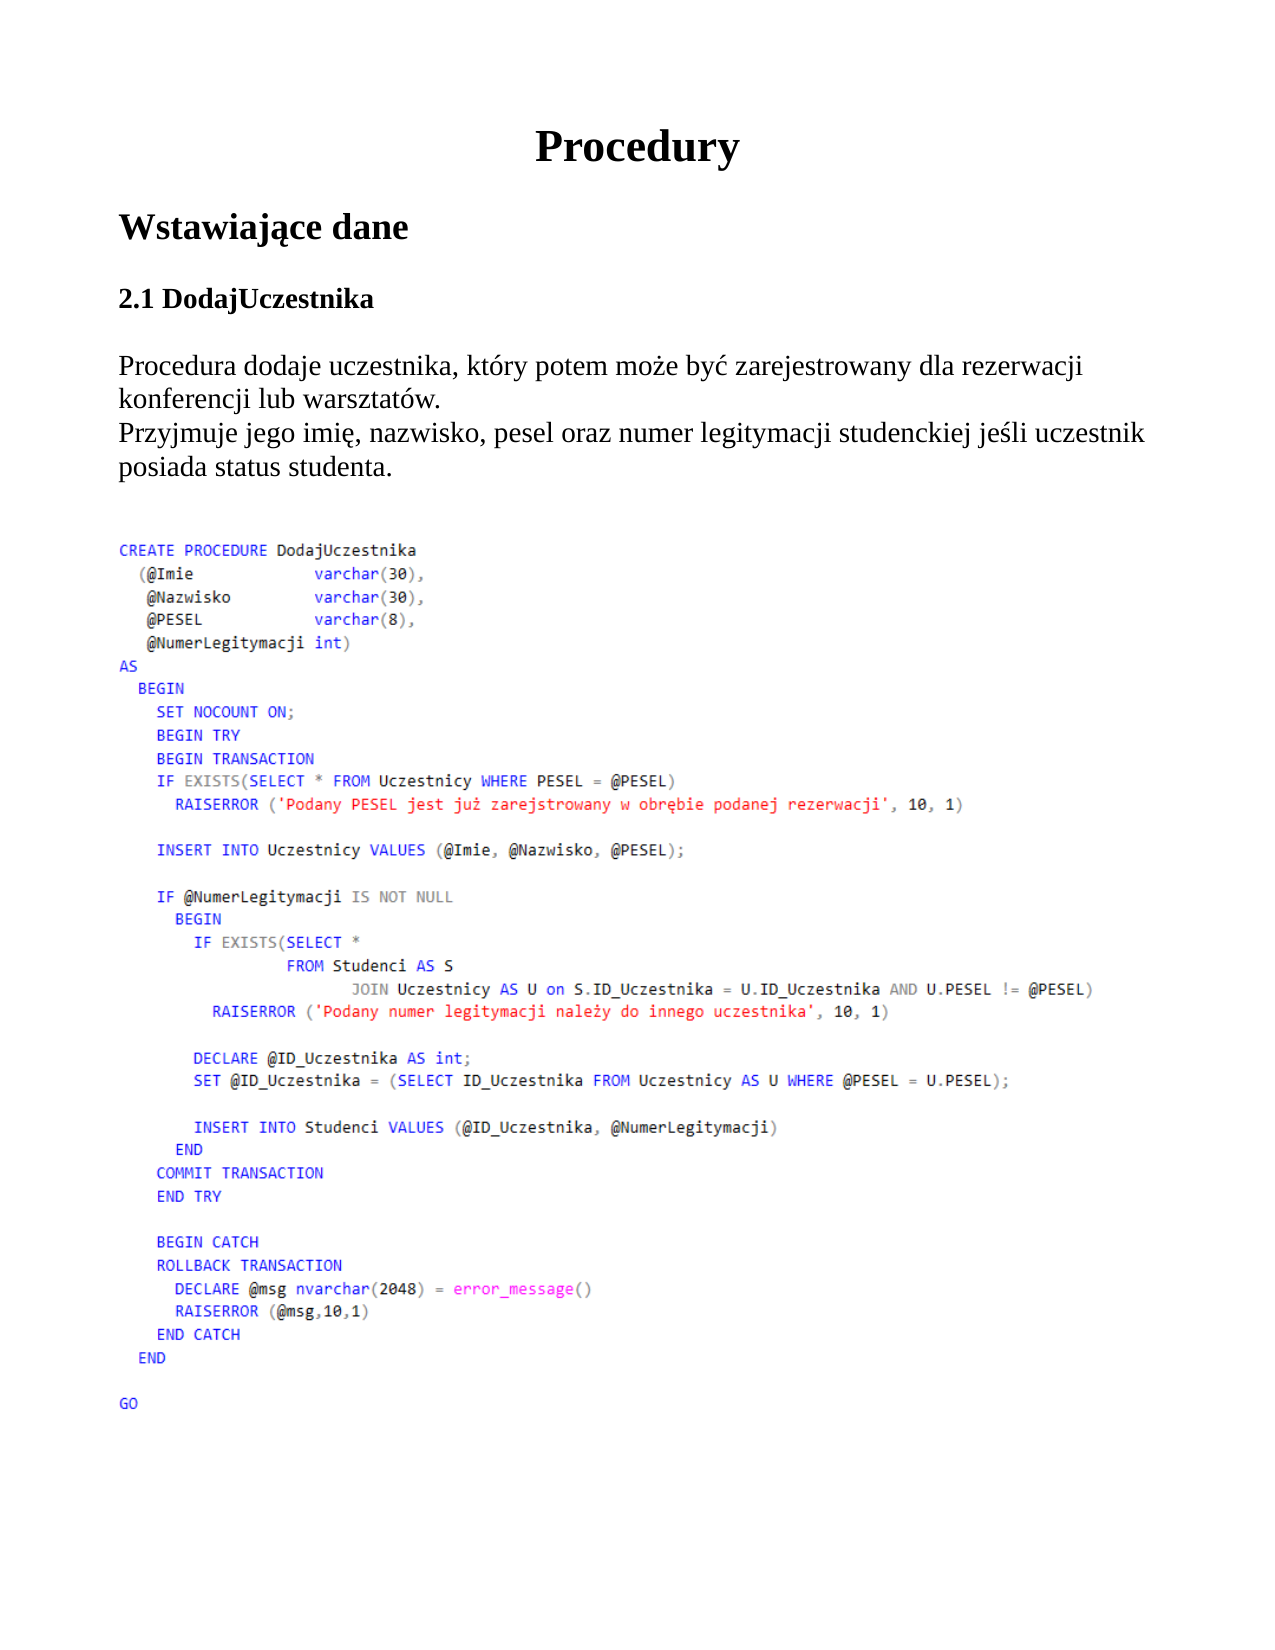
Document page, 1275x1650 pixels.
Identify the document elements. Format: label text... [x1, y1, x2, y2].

text Procedury [118, 118, 1157, 171]
text 2.1 DodajUczestnika [118, 281, 1157, 314]
text Procedura dodaje uczestnika, który potem może być zarejestrowany dla rezerwacji konferencji lub warsztatów. [118, 348, 1157, 415]
text Przyjmuje jego imię, nazwisko, pesel oraz numer legitymacji studenckiej jeśli uczestnik posiada status studenta. [118, 415, 1157, 482]
text Wstawiające dane [118, 204, 1157, 247]
